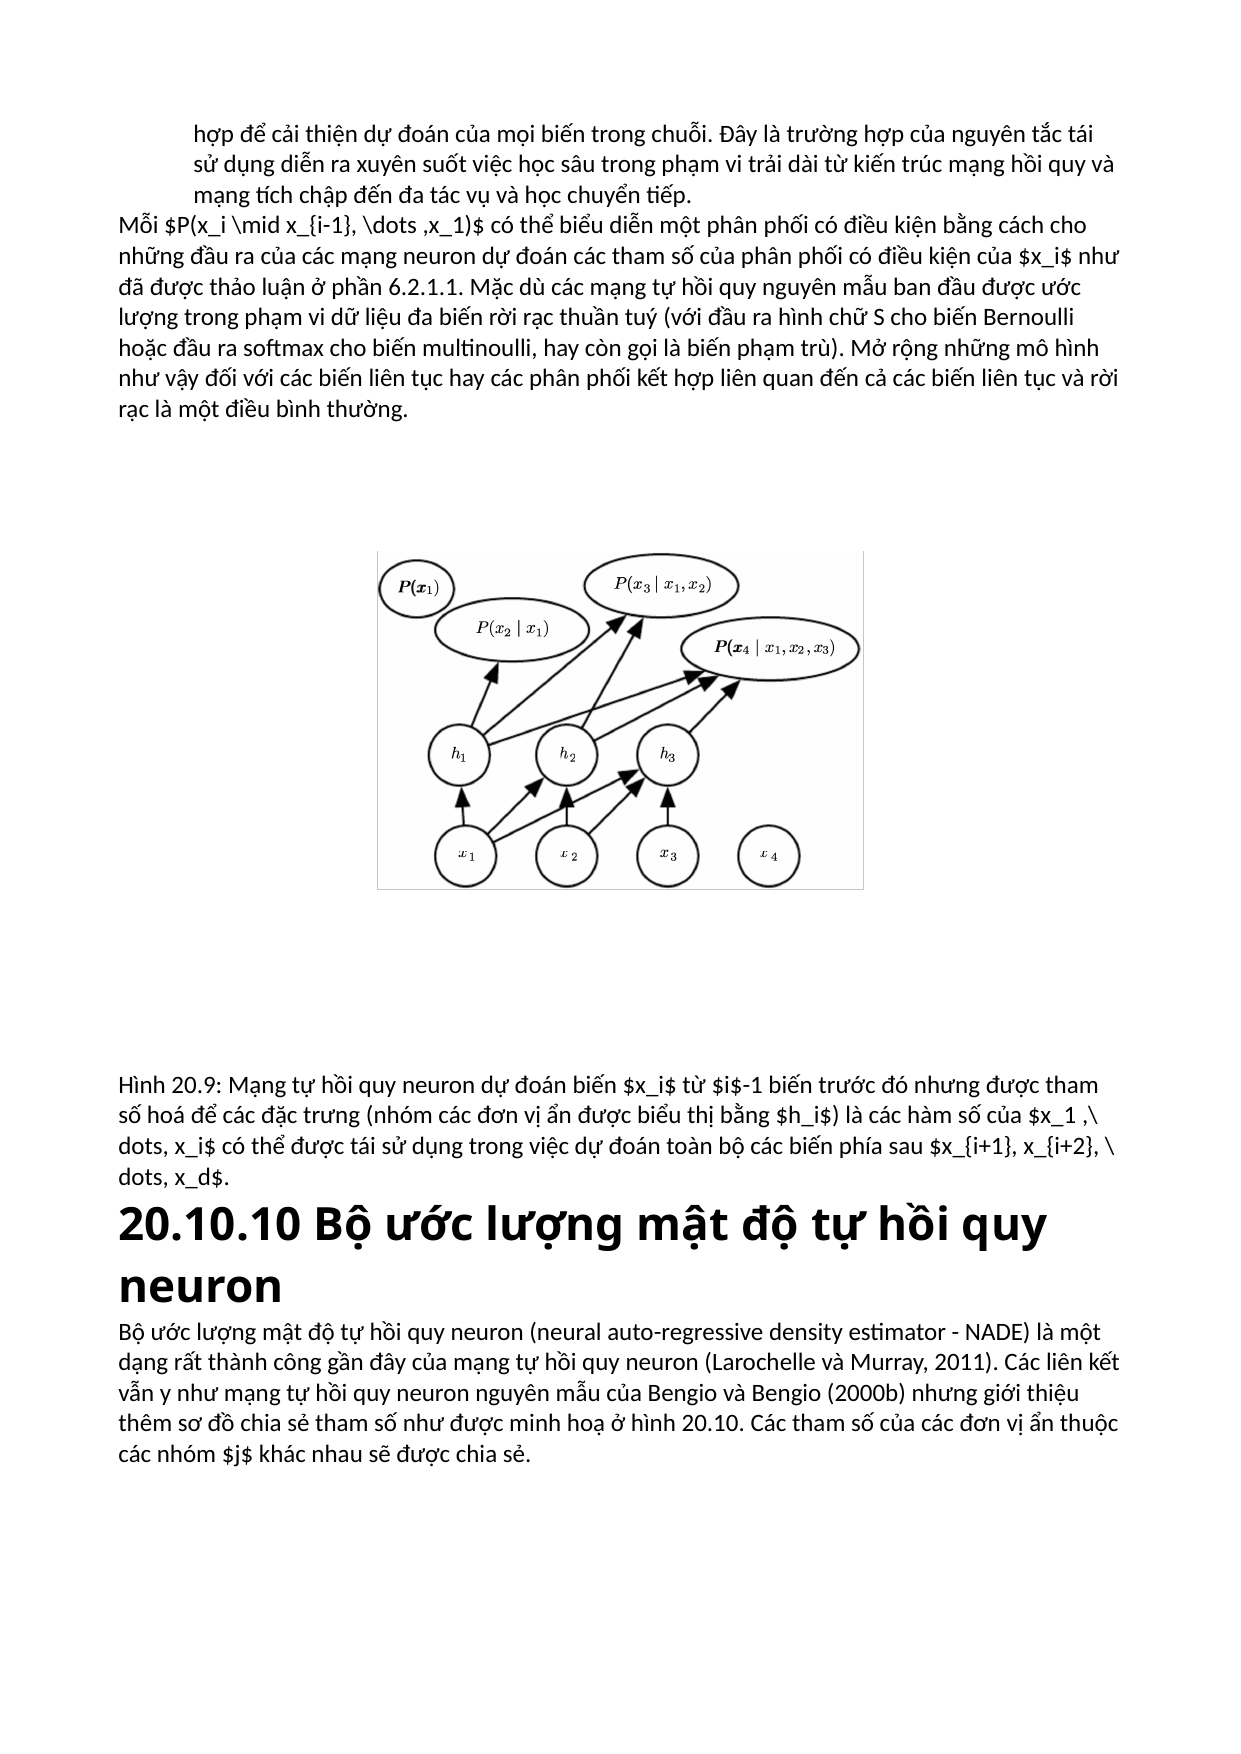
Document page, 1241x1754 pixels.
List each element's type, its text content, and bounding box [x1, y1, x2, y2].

text Mỗi $P(x_i \mid x_{i-1}, \dots ,x_1)$ có thể biểu diễn một phân phối có điều kiện bằng cách cho những đầu ra của các mạng neuron dự đoán các tham số của phân phối có điều kiện của $x_i$ như đã được thảo luận ở phần 6.2.1.1. Mặc dù các mạng tự hồi quy nguyên mẫu ban đầu được ước lượng trong phạm vi dữ liệu đa biến rời rạc thuần tuý (với đầu ra hình chữ S cho biến Bernoulli hoặc đầu ra softmax cho biến multinoulli, hay còn gọi là biến phạm trù). Mở rộng những mô hình như vậy đối với các biến liên tục hay các phân phối kết hợp liên quan đến cả các biến liên tục và rời rạc là một điều bình thường. [118, 210, 1122, 423]
subtitle 20.10.10 Bộ ước lượng mật độ tự hồi quy neuron [118, 1191, 1122, 1316]
text Hình 20.9: Mạng tự hồi quy neuron dự đoán biến $x_i$ từ $i$-1 biến trước đó nhưng được tham số hoá để các đặc trưng (nhóm các đơn vị ẩn được biểu thị bằng $h_i$) là các hàm số của $x_1 ,\dots, x_i$ có thể được tái sử dụng trong việc dự đoán toàn bộ các biến phía sau $x_{i+1}, x_{i+2}, \dots, x_d$. [118, 1069, 1122, 1191]
picture [127, 423, 1113, 1039]
text Bộ ước lượng mật độ tự hồi quy neuron (neural auto-regressive density estimator - NADE) là một dạng rất thành công gần đây của mạng tự hồi quy neuron (Larochelle và Murray, 2011). Các liên kết vẫn y như mạng tự hồi quy neuron nguyên mẫu của Bengio và Bengio (2000b) nhưng giới thiệu thêm sơ đồ chia sẻ tham số như được minh hoạ ở hình 20.10. Các tham số của các đơn vị ẩn thuộc các nhóm $j$ khác nhau sẽ được chia sẻ. [118, 1316, 1122, 1469]
list hợp để cải thiện dự đoán của mọi biến trong chuỗi. Đây là trường hợp của nguyên tắc tái sử dụng diễn ra xuyên suốt việc học sâu trong phạm vi trải dài từ kiến trúc mạng hồi quy và mạng tích chập đến đa tác vụ và học chuyển tiếp. [156, 118, 1122, 210]
